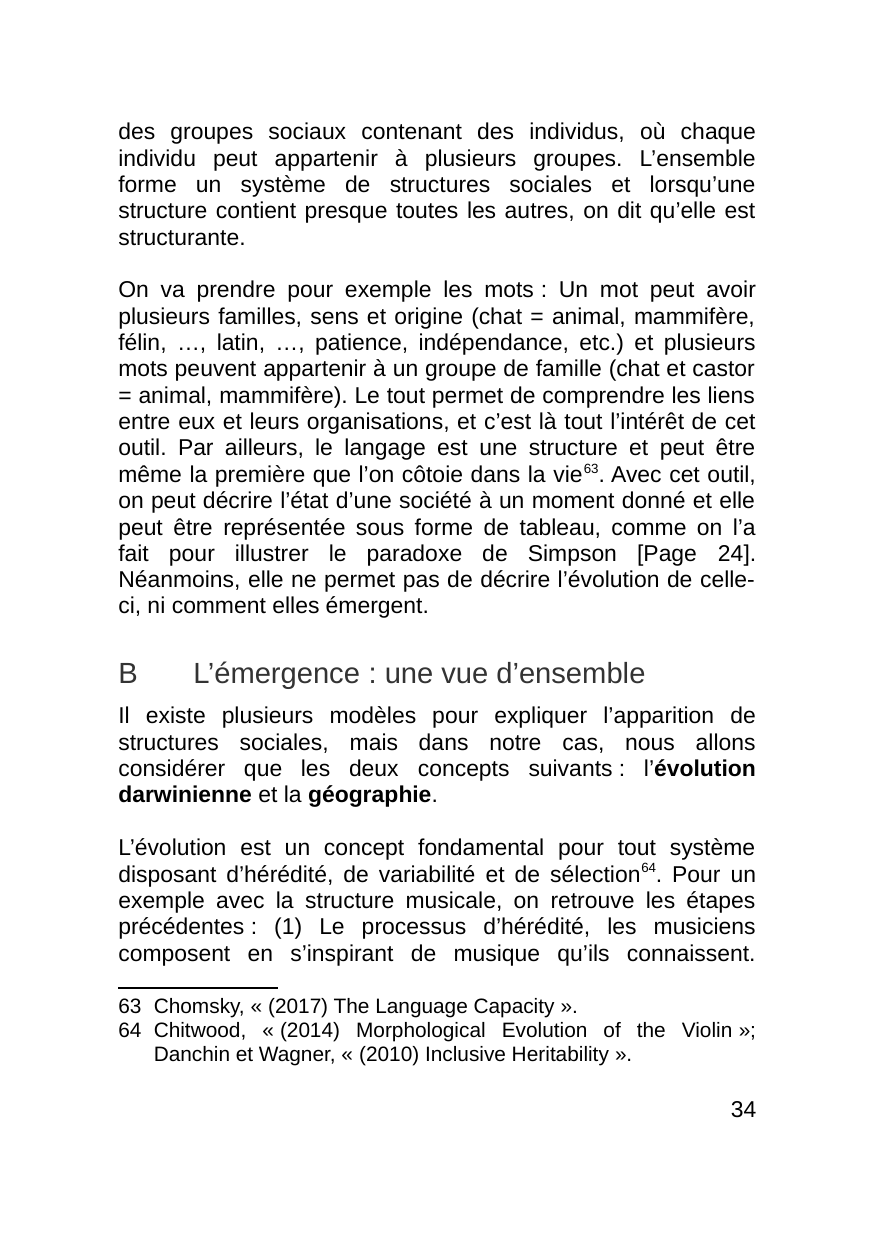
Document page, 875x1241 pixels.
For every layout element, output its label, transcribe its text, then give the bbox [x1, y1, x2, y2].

subtitle L’émergence : une vue d’ensemble [118, 656, 756, 690]
text L’évolution est un concept fondamental pour tout système disposant d’hérédité, de variabilité et de sélection. Pour un exemple avec la structure musicale, on retrouve les étapes précédentes : (1) Le processus d’hérédité, les musiciens composent en s’inspirant de musique qu’ils connaissent. [118, 834, 756, 966]
text Chomsky, « (2017) The Language Capacity ». [118, 994, 756, 1018]
text des groupes sociaux contenant des individus, où chaque individu peut appartenir à plusieurs groupes. L’ensemble forme un système de structures sociales et lorsqu’une structure contient presque toutes les autres, on dit qu’elle est structurante. [118, 118, 756, 250]
text Il existe plusieurs modèles pour expliquer l’apparition de structures sociales, mais dans notre cas, nous allons considérer que les deux concepts suivants : l’évolution darwinienne et la géographie. [118, 702, 756, 808]
text On va prendre pour exemple les mots : Un mot peut avoir plusieurs familles, sens et origine (chat = animal, mammifère, félin, …, latin, …, patience, indépendance, etc.) et plusieurs mots peuvent appartenir à un groupe de famille (chat et castor = animal, mammifère). Le tout permet de comprendre les liens entre eux et leurs organisations, et c’est là tout l’intérêt de cet outil. Par ailleurs, le langage est une structure et peut être même la première que l’on côtoie dans la vie. Avec cet outil, on peut décrire l’état d’une société à un moment donné et elle peut être représentée sous forme de tableau, comme on l’a fait pour illustrer le paradoxe de Simpson [Page 24]. Néanmoins, elle ne permet pas de décrire l’évolution de celle-ci, ni comment elles émergent. [118, 276, 756, 619]
text Chitwood, « (2014) Morphological Evolution of the Violin »; Danchin et Wagner, « (2010) Inclusive Heritability ». [118, 1018, 756, 1066]
